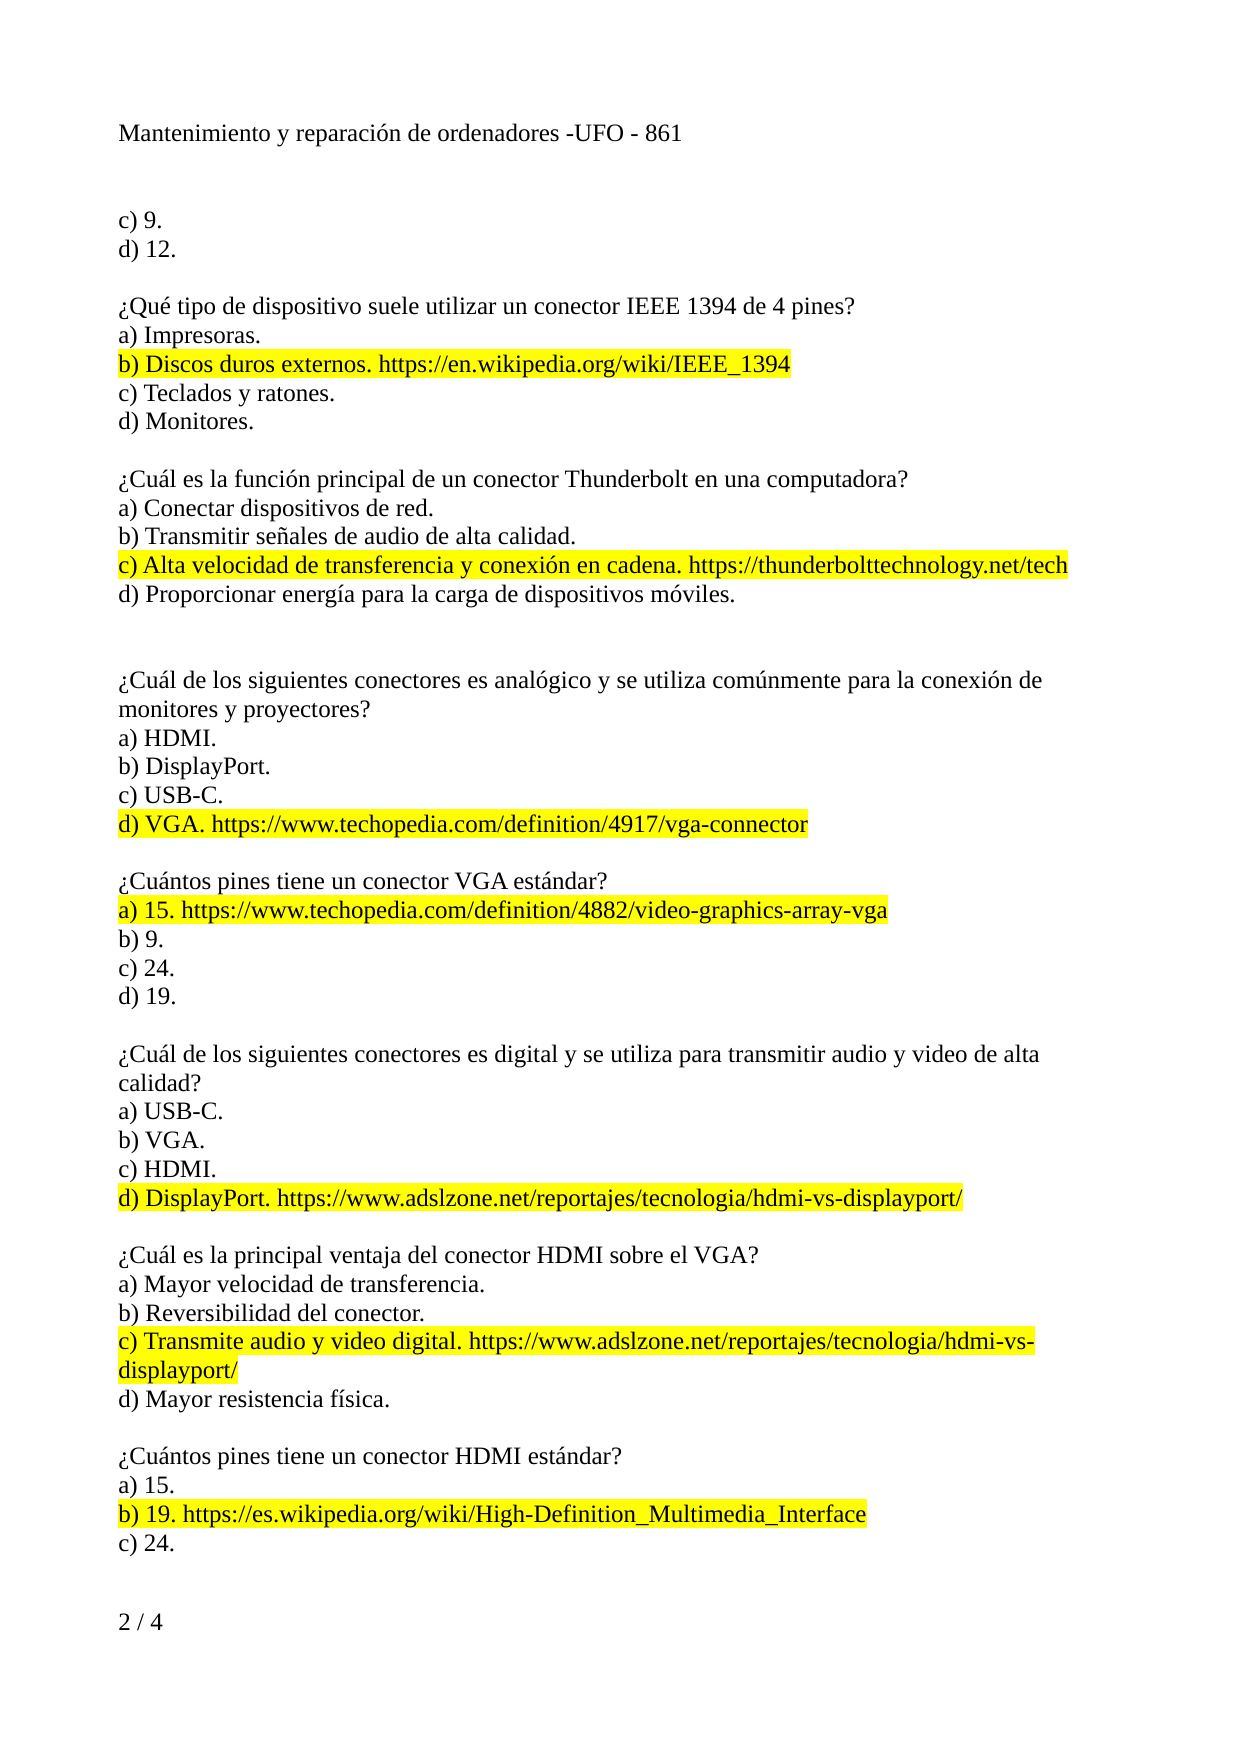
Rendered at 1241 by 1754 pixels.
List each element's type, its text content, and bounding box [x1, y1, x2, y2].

text d) Proporcionar energía para la carga de dispositivos móviles. [118, 579, 1122, 608]
text b) 9. [118, 924, 1122, 953]
text ¿Cuántos pines tiene un conector VGA estándar? [118, 866, 1122, 895]
text c) USB-C. [118, 780, 1122, 809]
text b) Transmitir señales de audio de alta calidad. [118, 521, 1122, 550]
text ¿Cuántos pines tiene un conector HDMI estándar? [118, 1441, 1122, 1470]
text b) VGA. [118, 1125, 1122, 1154]
text a) USB-C. [118, 1096, 1122, 1125]
text b) Reversibilidad del conector. [118, 1298, 1122, 1326]
text ¿Cuál es la principal ventaja del conector HDMI sobre el VGA? [118, 1240, 1122, 1269]
text a) Conectar dispositivos de red. [118, 493, 1122, 521]
text c) HDMI. [118, 1154, 1122, 1183]
text d) 12. [118, 234, 1122, 263]
text a) Mayor velocidad de transferencia. [118, 1269, 1122, 1298]
text b) 19. https://es.wikipedia.org/wiki/High-Definition_Multimedia_Interface [118, 1499, 1122, 1528]
text ¿Qué tipo de dispositivo suele utilizar un conector IEEE 1394 de 4 pines? [118, 291, 1122, 320]
text c) 9. [118, 205, 1122, 234]
text c) Teclados y ratones. [118, 378, 1122, 406]
text d) DisplayPort. https://www.adslzone.net/reportajes/tecnologia/hdmi-vs-displayport/ [118, 1183, 1122, 1211]
text c) 24. [118, 1528, 1122, 1556]
text c) Alta velocidad de transferencia y conexión en cadena. https://thunderbolttechnology.net/tech [118, 550, 1122, 579]
text ¿Cuál de los siguientes conectores es digital y se utiliza para transmitir audio y video de alta calidad? [118, 1039, 1122, 1096]
text a) 15. [118, 1470, 1122, 1499]
text ¿Cuál es la función principal de un conector Thunderbolt en una computadora? [118, 464, 1122, 493]
text a) HDMI. [118, 723, 1122, 751]
text a) Impresoras. [118, 320, 1122, 349]
text b) Discos duros externos. https://en.wikipedia.org/wiki/IEEE_1394 [118, 349, 1122, 378]
text ¿Cuál de los siguientes conectores es analógico y se utiliza comúnmente para la conexión de monitores y proyectores? [118, 665, 1122, 723]
text d) 19. [118, 981, 1122, 1010]
text a) 15. https://www.techopedia.com/definition/4882/video-graphics-array-vga [118, 895, 1122, 924]
text d) Mayor resistencia física. [118, 1384, 1122, 1413]
text d) VGA. https://www.techopedia.com/definition/4917/vga-connector [118, 809, 1122, 838]
text b) DisplayPort. [118, 751, 1122, 780]
text d) Monitores. [118, 406, 1122, 435]
text c) 24. [118, 953, 1122, 981]
text c) Transmite audio y video digital. https://www.adslzone.net/reportajes/tecnologia/hdmi-vs-displayport/ [118, 1326, 1122, 1384]
